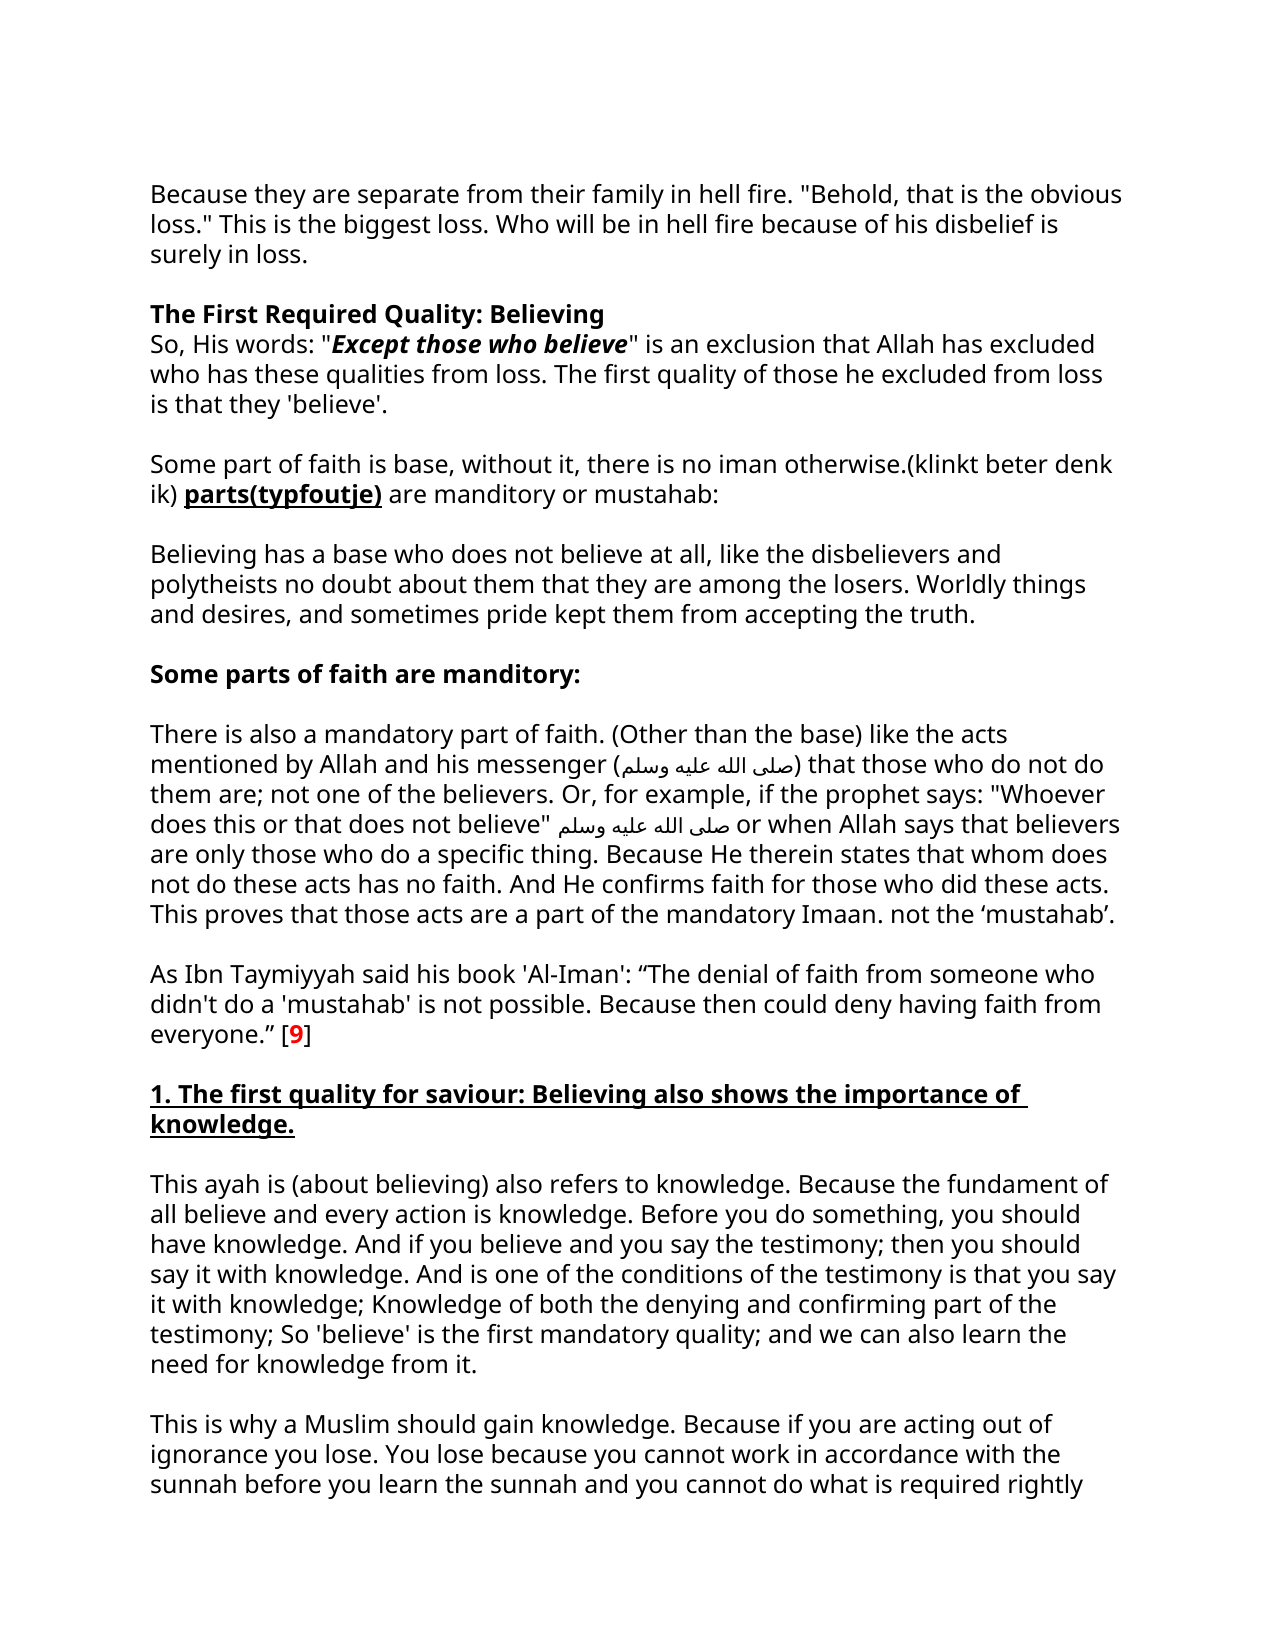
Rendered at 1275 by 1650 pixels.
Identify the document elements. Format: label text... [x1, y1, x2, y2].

text 1. The first quality for saviour: Believing also shows the importance of knowledge. [150, 1080, 1125, 1140]
text Some parts of faith are manditory: [150, 660, 1125, 690]
text The First Required Quality: Believing [150, 300, 1125, 330]
text This ayah is (about believing) also refers to knowledge. Because the fundament of all believe and every action is knowledge. Before you do something, you should have knowledge. And if you believe and you say the testimony; then you should say it with knowledge. And is one of the conditions of the testimony is that you say it with knowledge; Knowledge of both the denying and confirming part of the testimony; So 'believe' is the first mandatory quality; and we can also learn the need for knowledge from it. [150, 1170, 1125, 1380]
text Believing has a base who does not believe at all, like the disbelievers and polytheists no doubt about them that they are among the losers. Worldly things and desires, and sometimes pride kept them from accepting the truth. [150, 540, 1125, 630]
text There is also a mandatory part of faith. (Other than the base) like the acts mentioned by Allah and his messenger (صلى الله عليه وسلم) that those who do not do them are; not one of the believers. Or, for example, if the prophet says: "Whoever does this or that does not believe" صلى الله عليه وسلم or when Allah says that believers are only those who do a specific thing. Because He therein states that whom does not do these acts has no faith. And He confirms faith for those who did these acts. This proves that those acts are a part of the mandatory Imaan. not the ‘mustahab’. [150, 720, 1125, 930]
text So, His words: "Except those who believe" is an exclusion that Allah has excluded who has these qualities from loss. The first quality of those he excluded from loss is that they 'believe'. [150, 330, 1125, 420]
text Some part of faith is base, without it, there is no iman otherwise.(klinkt beter denk ik) parts(typfoutje) are manditory or mustahab: [150, 450, 1125, 510]
text This is why a Muslim should gain knowledge. Because if you are acting out of ignorance you lose. You lose because you cannot work in accordance with the sunnah before you learn the sunnah and you cannot do what is required rightly [150, 1410, 1125, 1500]
text Because they are separate from their family in hell fire. "Behold, that is the obvious loss." This is the biggest loss. Who will be in hell fire because of his disbelief is surely in loss. [150, 180, 1125, 270]
text As Ibn Taymiyyah said his book 'Al-Iman': “The denial of faith from someone who didn't do a 'mustahab' is not possible. Because then could deny having faith from everyone.” [9] [150, 960, 1125, 1050]
